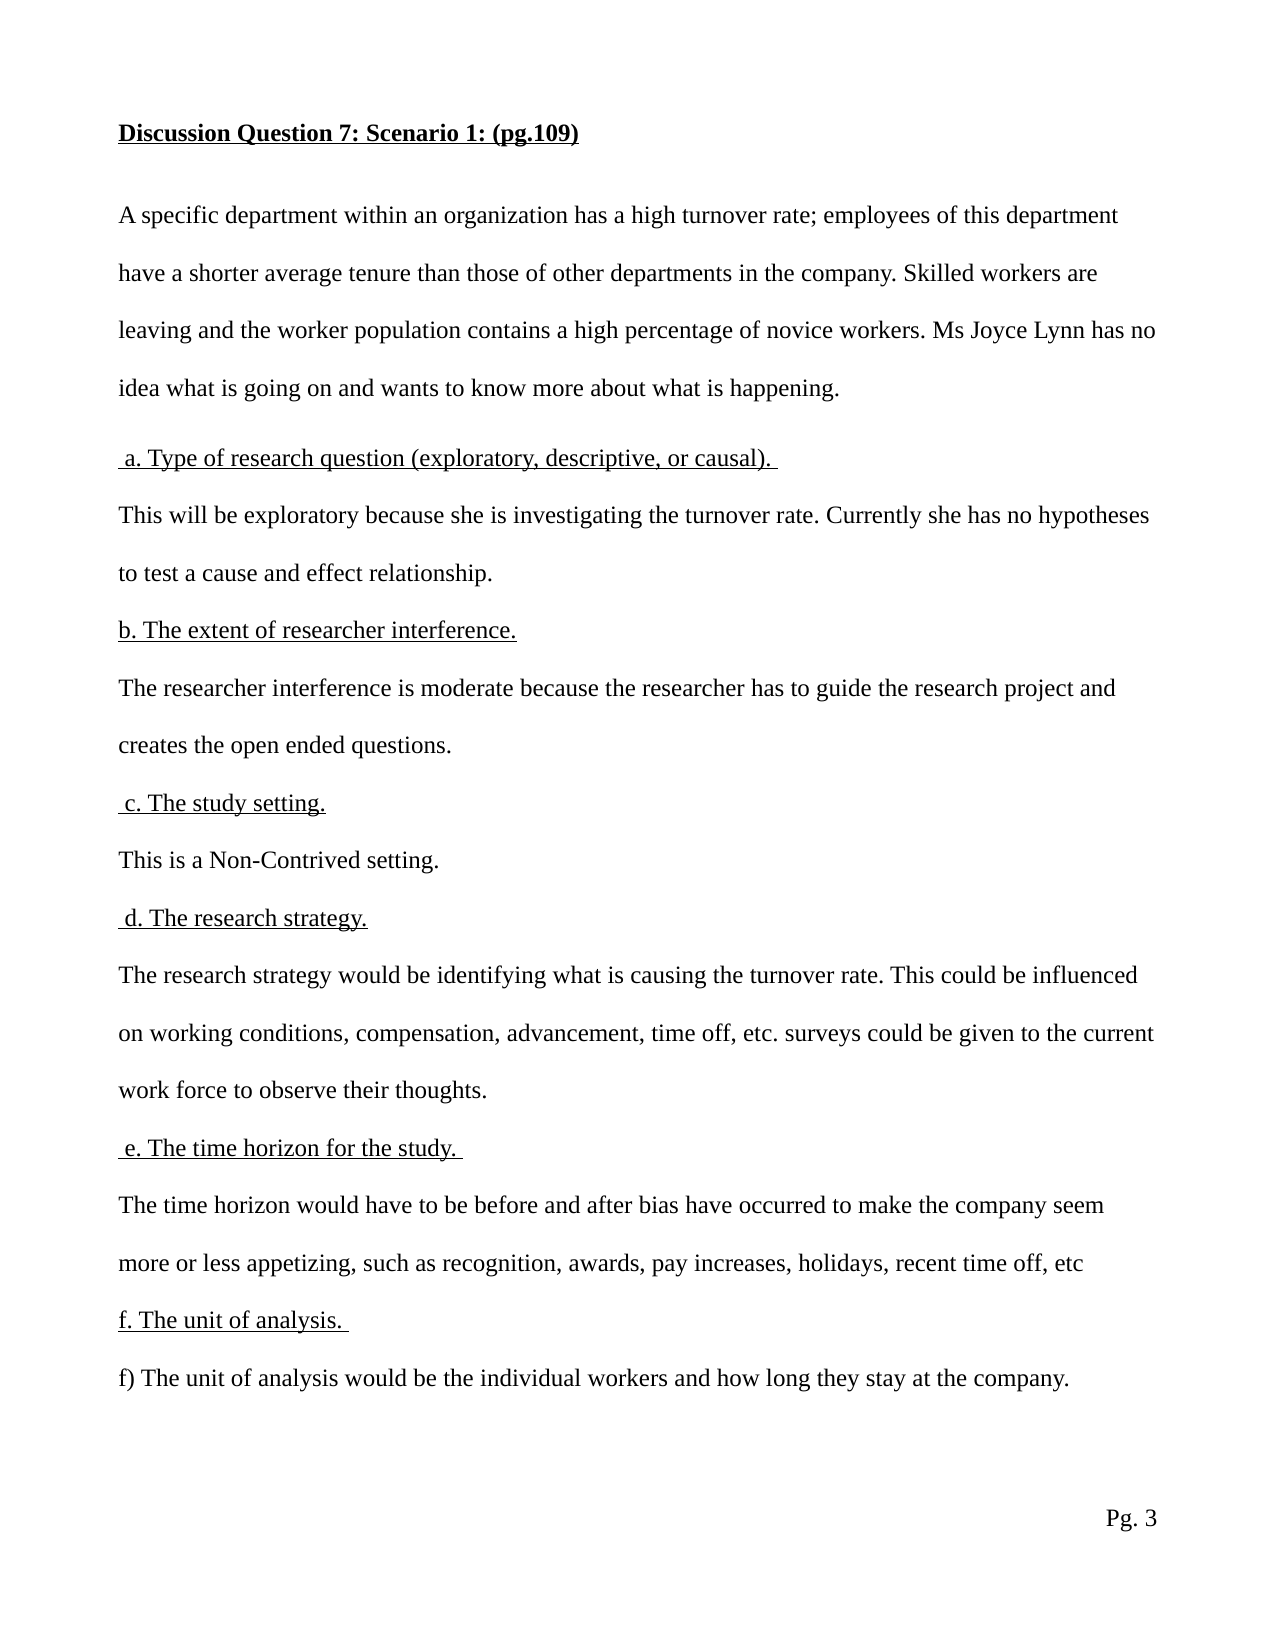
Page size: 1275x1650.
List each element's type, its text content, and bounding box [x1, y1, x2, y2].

text The time horizon would have to be before and after bias have occurred to make the company seem more or less appetizing, such as recognition, awards, pay increases, holidays, recent time off, etc [118, 1191, 1157, 1277]
subtitle d. The research strategy. [118, 903, 1157, 932]
text This is a Non-Contrived setting. [118, 846, 1157, 874]
text The researcher interference is moderate because the researcher has to guide the research project and creates the open ended questions. [118, 673, 1157, 759]
text Discussion Question 7: Scenario 1: (pg.109) [118, 118, 1157, 147]
text The research strategy would be identifying what is causing the turnover rate. This could be influenced on working conditions, compensation, advancement, time off, etc. surveys could be given to the current work force to observe their thoughts. [118, 961, 1157, 1104]
subtitle b. The extent of researcher interference. [118, 616, 1157, 644]
text f) The unit of analysis would be the individual workers and how long they stay at the company. [118, 1363, 1157, 1392]
subtitle c. The study setting. [118, 788, 1157, 817]
subtitle A specific department within an organization has a high turnover rate; employees of this department have a shorter average tenure than those of other departments in the company. Skilled workers are leaving and the worker population contains a high percentage of novice workers. Ms Joyce Lynn has no idea what is going on and wants to know more about what is happening. [118, 201, 1157, 402]
subtitle f. The unit of analysis. [118, 1306, 1157, 1334]
subtitle e. The time horizon for the study. [118, 1133, 1157, 1162]
subtitle a. Type of research question (exploratory, descriptive, or causal). [118, 443, 1157, 472]
text This will be exploratory because she is investigating the turnover rate. Currently she has no hypotheses to test a cause and effect relationship. [118, 501, 1157, 587]
